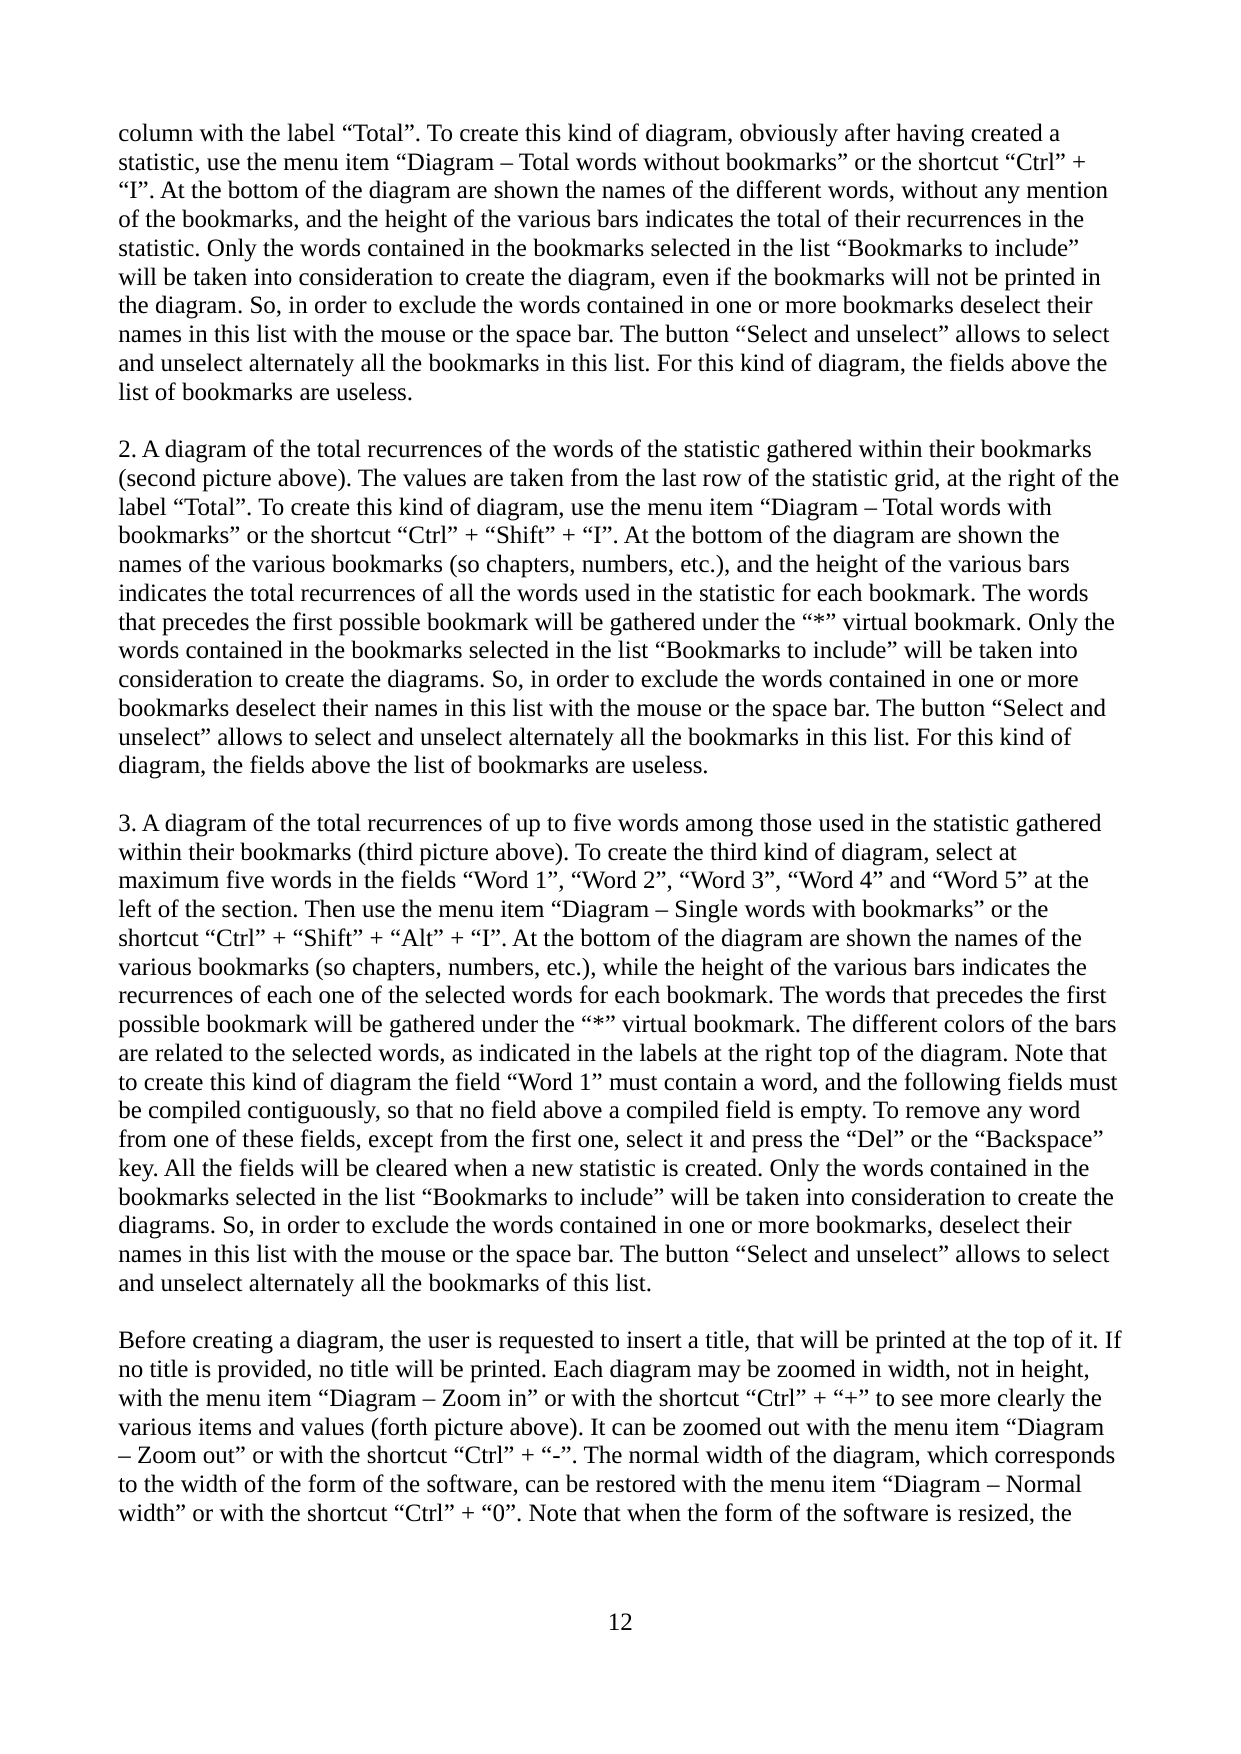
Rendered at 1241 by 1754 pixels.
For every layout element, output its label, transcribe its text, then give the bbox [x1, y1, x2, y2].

text Before creating a diagram, the user is requested to insert a title, that will be printed at the top of it. If no title is provided, no title will be printed. Each diagram may be zoomed in width, not in height, with the menu item “Diagram – Zoom in” or with the shortcut “Ctrl” + “+” to see more clearly the various items and values (forth picture above). It can be zoomed out with the menu item “Diagram – Zoom out” or with the shortcut “Ctrl” + “-”. The normal width of the diagram, which corresponds to the width of the form of the software, can be restored with the menu item “Diagram – Normal width” or with the shortcut “Ctrl” + “0”. Note that when the form of the software is resized, the [118, 1326, 1122, 1527]
text column with the label “Total”. To create this kind of diagram, obviously after having created a statistic, use the menu item “Diagram – Total words without bookmarks” or the shortcut “Ctrl” + “I”. At the bottom of the diagram are shown the names of the different words, without any mention of the bookmarks, and the height of the various bars indicates the total of their recurrences in the statistic. Only the words contained in the bookmarks selected in the list “Bookmarks to include” will be taken into consideration to create the diagram, even if the bookmarks will not be printed in the diagram. So, in order to exclude the words contained in one or more bookmarks deselect their names in this list with the mouse or the space bar. The button “Select and unselect” allows to select and unselect alternately all the bookmarks in this list. For this kind of diagram, the fields above the list of bookmarks are useless. [118, 118, 1122, 406]
text 3. A diagram of the total recurrences of up to five words among those used in the statistic gathered within their bookmarks (third picture above). To create the third kind of diagram, select at maximum five words in the fields “Word 1”, “Word 2”, “Word 3”, “Word 4” and “Word 5” at the left of the section. Then use the menu item “Diagram – Single words with bookmarks” or the shortcut “Ctrl” + “Shift” + “Alt” + “I”. At the bottom of the diagram are shown the names of the various bookmarks (so chapters, numbers, etc.), while the height of the various bars indicates the recurrences of each one of the selected words for each bookmark. The words that precedes the first possible bookmark will be gathered under the “*” virtual bookmark. The different colors of the bars are related to the selected words, as indicated in the labels at the right top of the diagram. Note that to create this kind of diagram the field “Word 1” must contain a word, and the following fields must be compiled contiguously, so that no field above a compiled field is empty. To remove any word from one of these fields, except from the first one, select it and press the “Del” or the “Backspace” key. All the fields will be cleared when a new statistic is created. Only the words contained in the bookmarks selected in the list “Bookmarks to include” will be taken into consideration to create the diagrams. So, in order to exclude the words contained in one or more bookmarks, deselect their names in this list with the mouse or the space bar. The button “Select and unselect” allows to select and unselect alternately all the bookmarks of this list. [118, 808, 1122, 1297]
text 2. A diagram of the total recurrences of the words of the statistic gathered within their bookmarks (second picture above). The values are taken from the last row of the statistic grid, at the right of the label “Total”. To create this kind of diagram, use the menu item “Diagram – Total words with bookmarks” or the shortcut “Ctrl” + “Shift” + “I”. At the bottom of the diagram are shown the names of the various bookmarks (so chapters, numbers, etc.), and the height of the various bars indicates the total recurrences of all the words used in the statistic for each bookmark. The words that precedes the first possible bookmark will be gathered under the “*” virtual bookmark. Only the words contained in the bookmarks selected in the list “Bookmarks to include” will be taken into consideration to create the diagrams. So, in order to exclude the words contained in one or more bookmarks deselect their names in this list with the mouse or the space bar. The button “Select and unselect” allows to select and unselect alternately all the bookmarks in this list. For this kind of diagram, the fields above the list of bookmarks are useless. [118, 434, 1122, 779]
